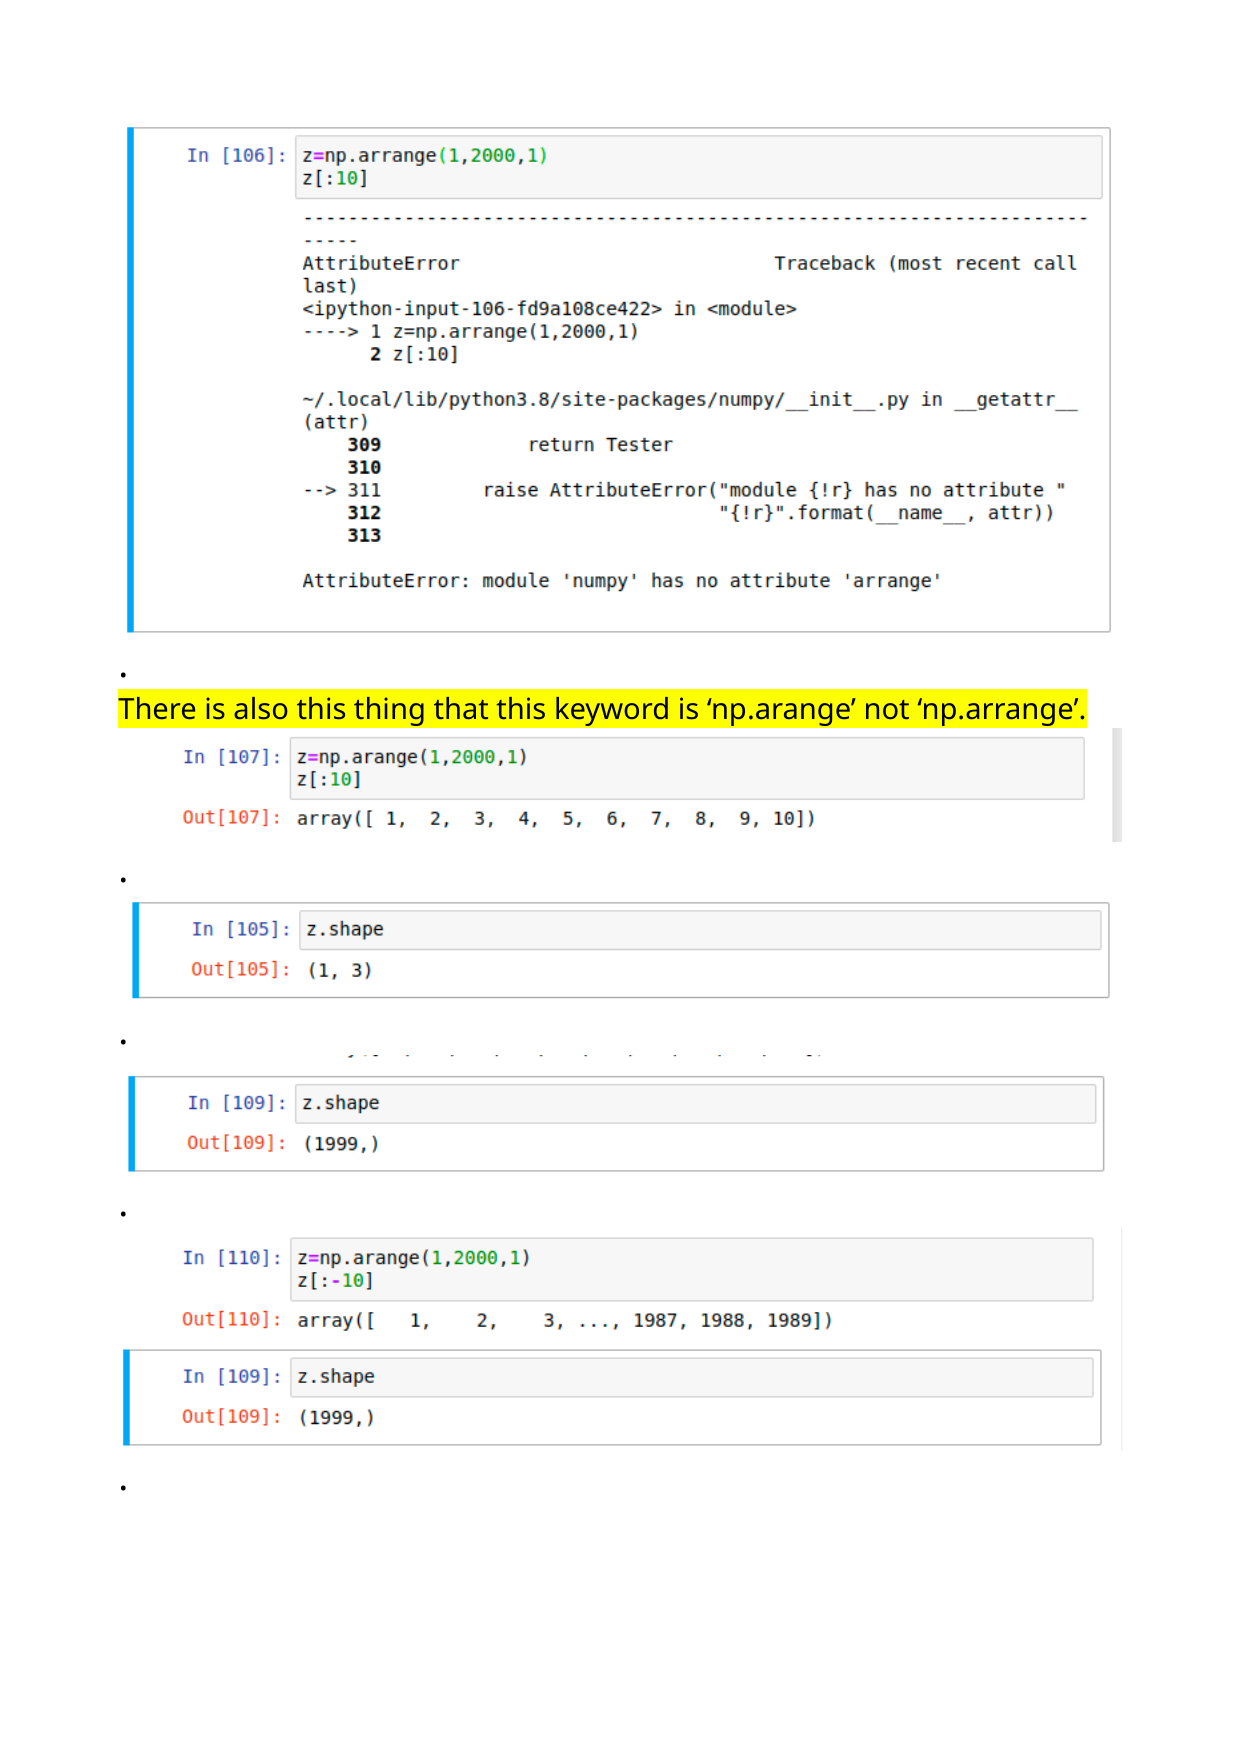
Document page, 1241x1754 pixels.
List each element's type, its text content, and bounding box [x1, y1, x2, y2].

picture [118, 893, 1123, 1005]
text . [118, 1005, 1122, 1055]
text . [118, 1451, 1122, 1501]
picture [118, 118, 1123, 638]
text . [118, 842, 1122, 893]
text . [118, 1177, 1122, 1227]
picture [118, 728, 1123, 842]
picture [118, 1055, 1123, 1177]
picture [118, 1227, 1123, 1451]
text There is also this thing that this keyword is ‘np.arange’ not ‘np.arrange’. [118, 688, 1122, 728]
text . [118, 638, 1122, 688]
